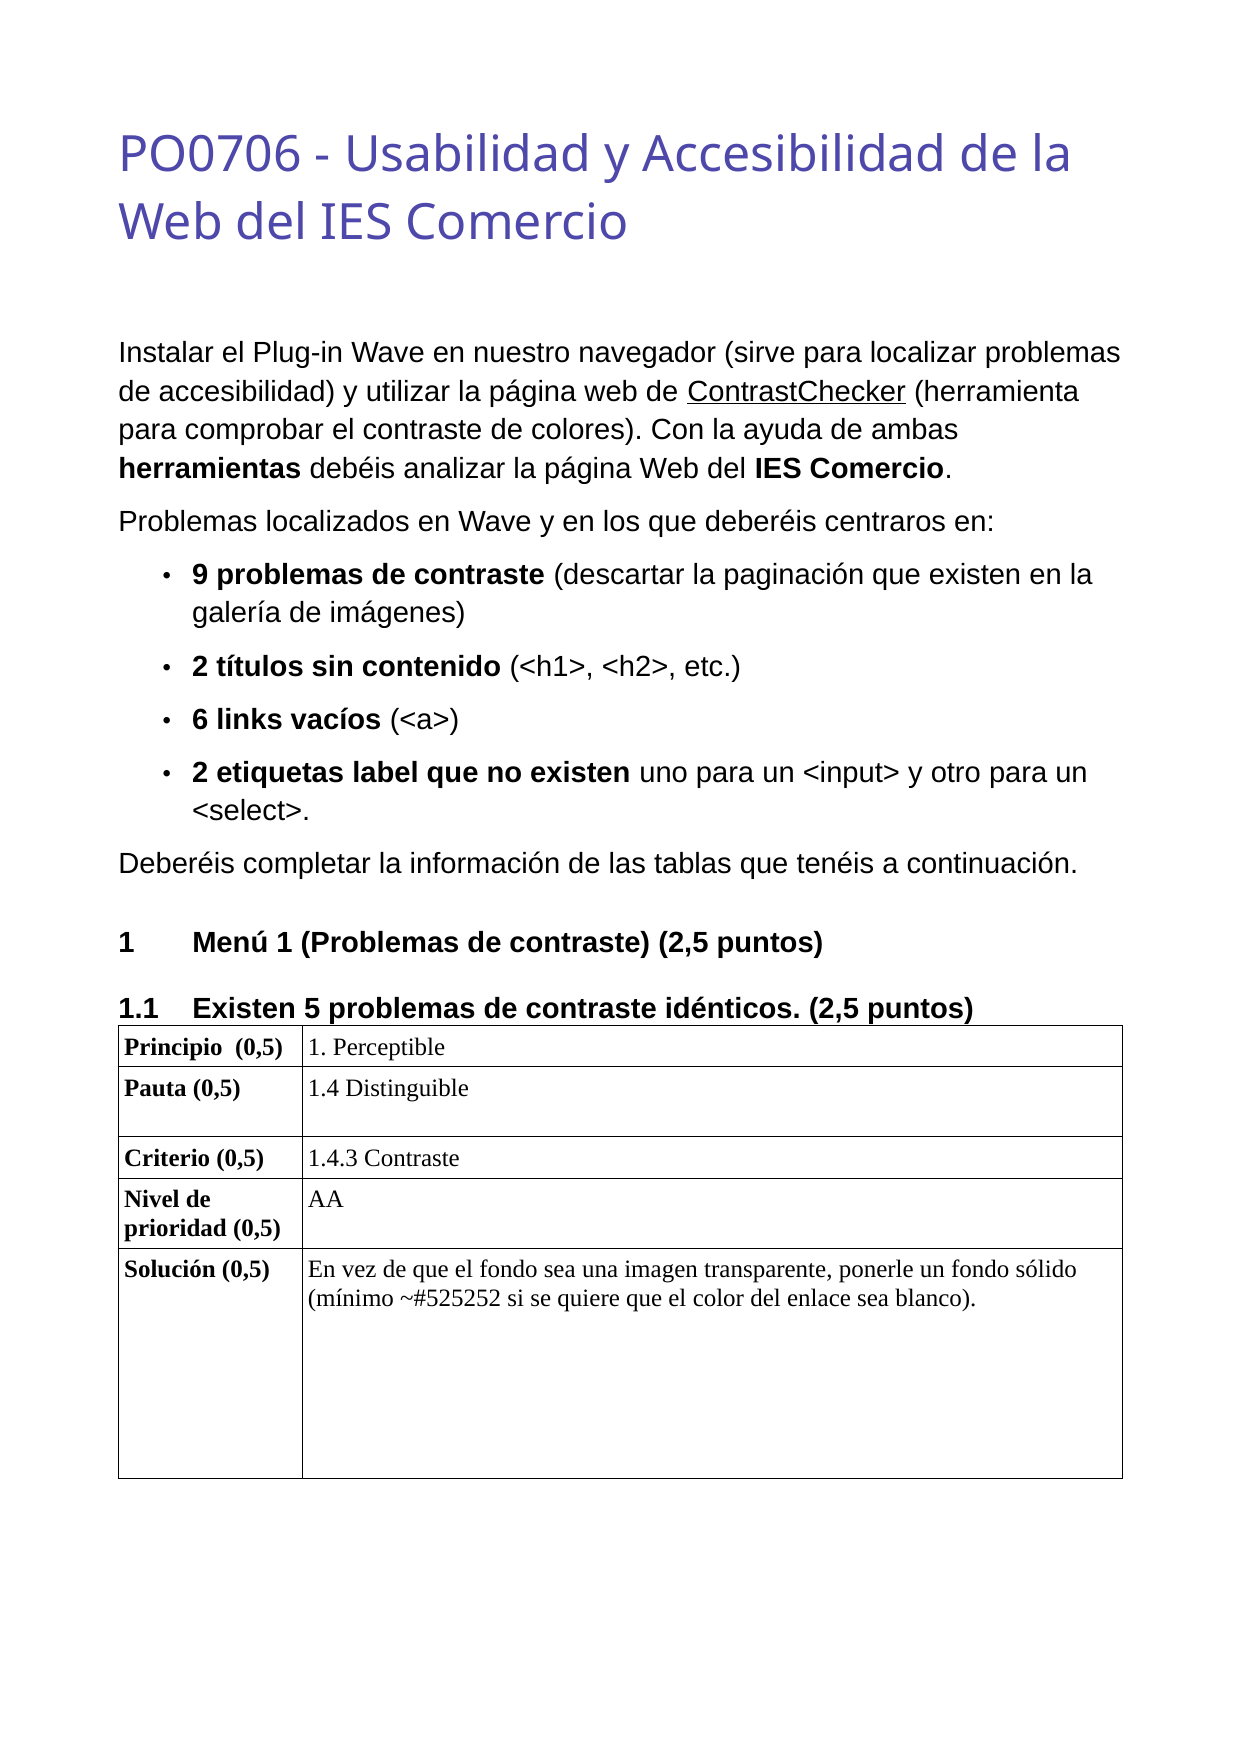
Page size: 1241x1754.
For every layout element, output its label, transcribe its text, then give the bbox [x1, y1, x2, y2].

text Instalar el Plug-in Wave en nuestro navegador (sirve para localizar problemas de accesibilidad) y utilizar la página web de ContrastChecker (herramienta para comprobar el contraste de colores). Con la ayuda de ambas herramientas debéis analizar la página Web del IES Comercio. [118, 335, 1122, 484]
list 2 títulos sin contenido (<h1>, <h2>, etc.) [162, 648, 1122, 682]
table_cell 1.4.3 Contraste [303, 1137, 1122, 1177]
table_cell Nivel de prioridad (0,5) [119, 1179, 302, 1247]
table_cell En vez de que el fondo sea una imagen transparente, ponerle un fondo sólido (mínimo ~#525252 si se quiere que el color del enlace sea blanco). [303, 1249, 1122, 1478]
text PO0706 - Usabilidad y Accesibilidad de la Web del IES Comercio [118, 118, 1122, 254]
list 2 etiquetas label que no existen uno para un <input> y otro para un <select>. [162, 755, 1122, 827]
list 6 links vacíos (<a>) [162, 702, 1122, 735]
list 9 problemas de contraste (descartar la paginación que existen en la galería de imágenes) [162, 557, 1122, 629]
table_cell 1.4 Distinguible [303, 1067, 1122, 1136]
table_header 1. Perceptible [303, 1026, 1122, 1066]
table_cell AA [303, 1179, 1122, 1247]
table_cell Pauta (0,5) [119, 1067, 302, 1136]
text Deberéis completar la información de las tablas que tenéis a continuación. [118, 846, 1122, 880]
table_header Principio (0,5) [119, 1026, 302, 1066]
table_cell Solución (0,5) [119, 1249, 302, 1478]
table_cell Criterio (0,5) [119, 1137, 302, 1177]
subtitle Menú 1 (Problemas de contraste) (2,5 puntos) [118, 924, 1122, 958]
subtitle Existen 5 problemas de contraste idénticos. (2,5 puntos) [118, 991, 1122, 1025]
text Problemas localizados en Wave y en los que deberéis centraros en: [118, 504, 1122, 537]
